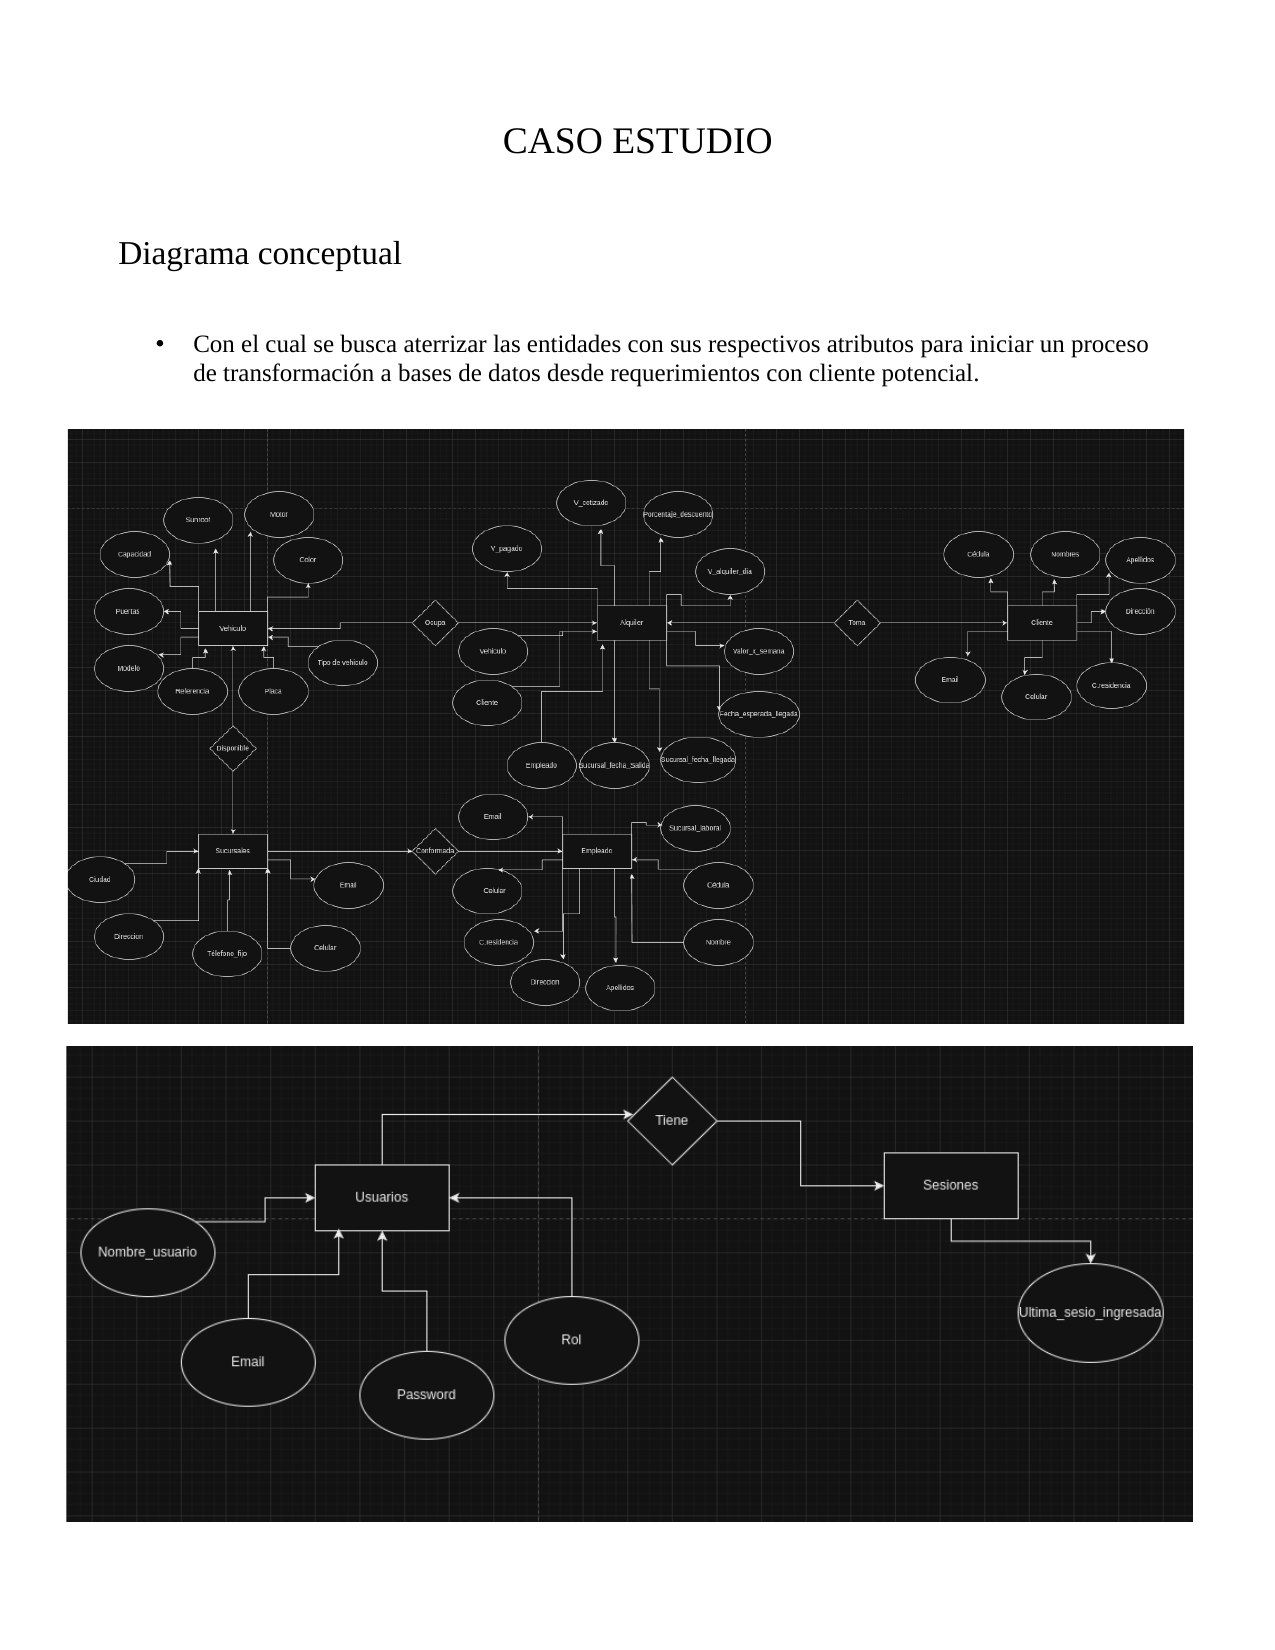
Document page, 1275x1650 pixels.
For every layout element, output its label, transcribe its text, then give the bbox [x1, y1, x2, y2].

text CASO ESTUDIO [118, 118, 1157, 161]
text Diagrama conceptual [118, 233, 1157, 271]
picture [66, 1046, 1193, 1522]
list Con el cual se busca aterrizar las entidades con sus respectivos atributos para iniciar un proceso de transformación a bases de datos desde requerimientos con cliente potencial. [156, 329, 1157, 386]
picture [67, 429, 1185, 1024]
